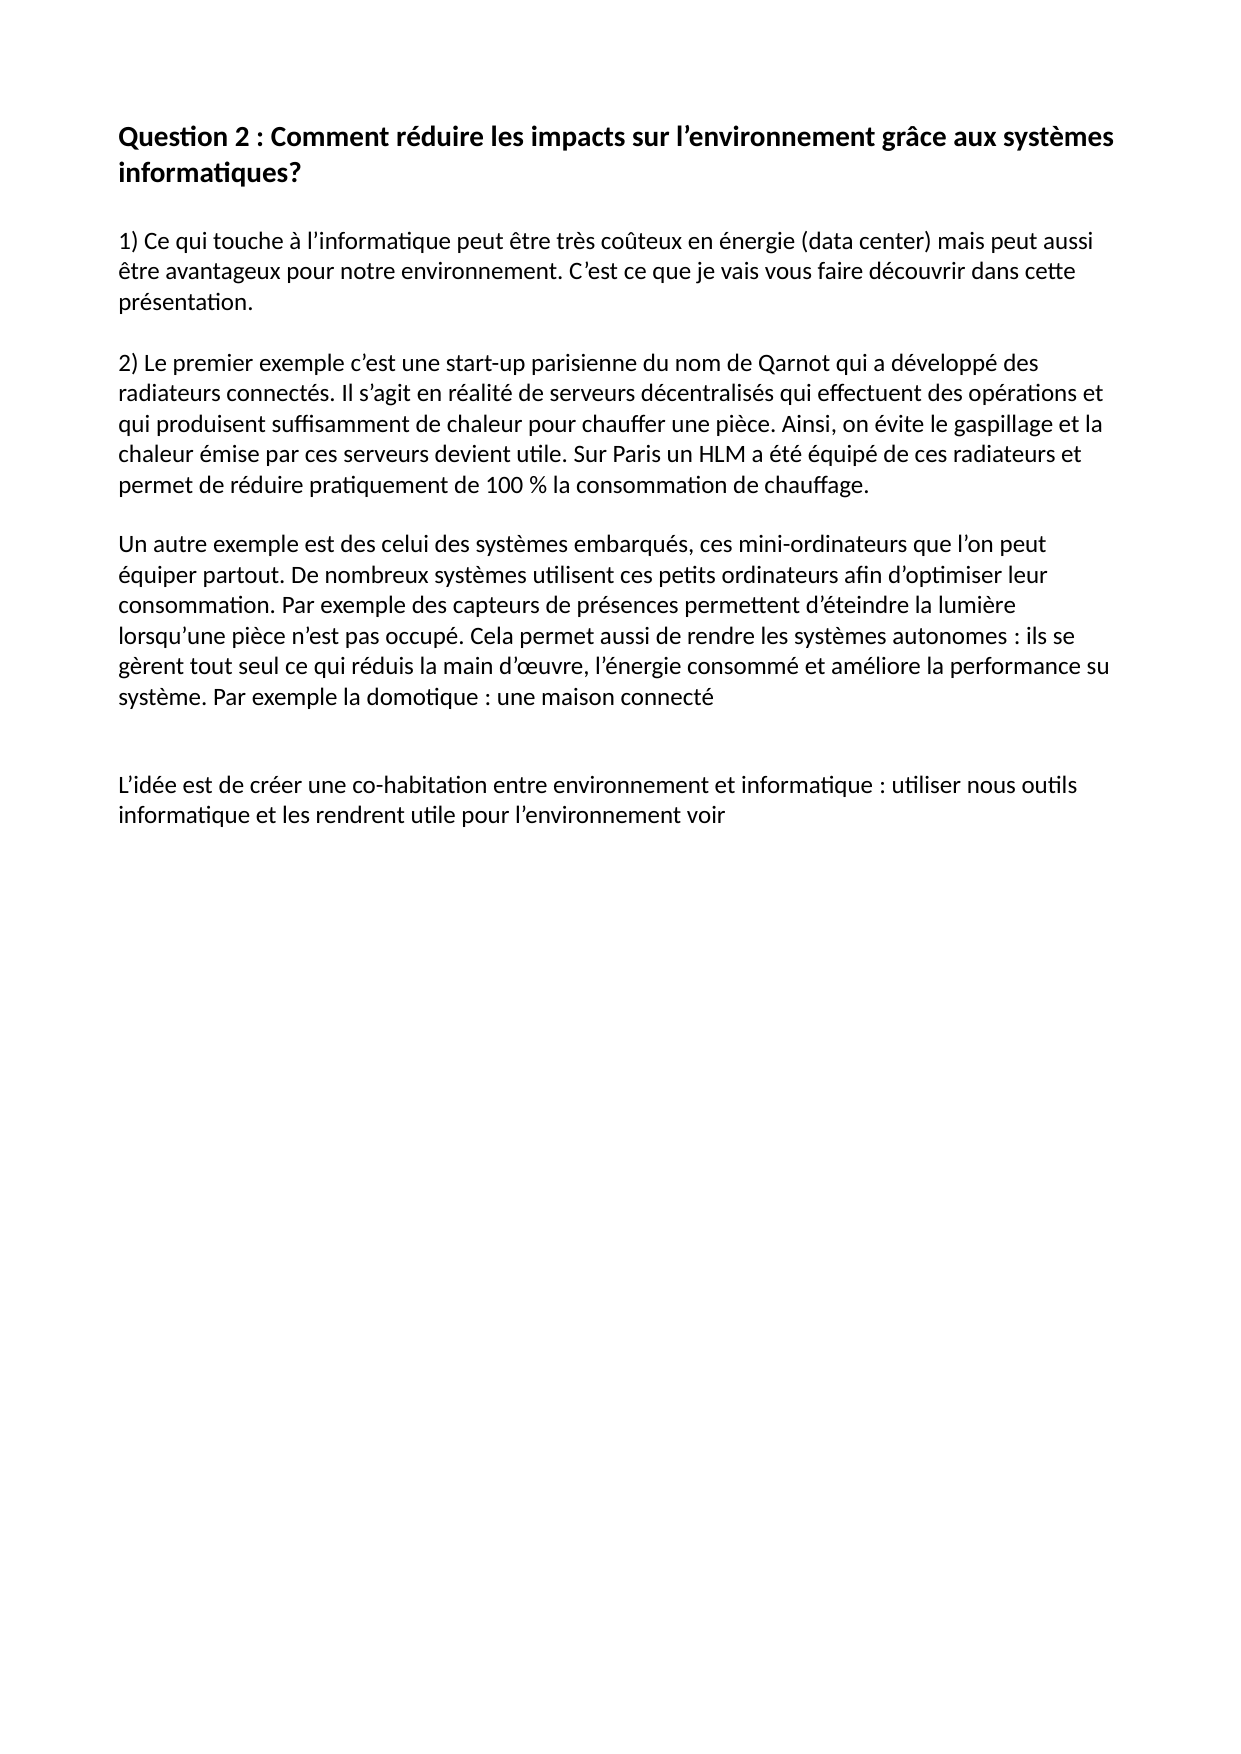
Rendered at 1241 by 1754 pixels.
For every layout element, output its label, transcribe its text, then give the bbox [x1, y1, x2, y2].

text Question 2 : Comment réduire les impacts sur l’environnement grâce aux systèmes informatiques? [118, 118, 1122, 189]
text L’idée est de créer une co-habitation entre environnement et informatique : utiliser nous outils informatique et les rendrent utile pour l’environnement voir [118, 769, 1122, 830]
text Un autre exemple est des celui des systèmes embarqués, ces mini-ordinateurs que l’on peut équiper partout. De nombreux systèmes utilisent ces petits ordinateurs afin d’optimiser leur consommation. Par exemple des capteurs de présences permettent d’éteindre la lumière lorsqu’une pièce n’est pas occupé. Cela permet aussi de rendre les systèmes autonomes : ils se gèrent tout seul ce qui réduis la main d’œuvre, l’énergie consommé et améliore la performance su système. Par exemple la domotique : une maison connecté [118, 528, 1122, 712]
text 1) Ce qui touche à l’informatique peut être très coûteux en énergie (data center) mais peut aussi être avantageux pour notre environnement. C’est ce que je vais vous faire découvrir dans cette présentation. [118, 225, 1122, 317]
text 2) Le premier exemple c’est une start-up parisienne du nom de Qarnot qui a développé des radiateurs connectés. Il s’agit en réalité de serveurs décentralisés qui effectuent des opérations et qui produisent suffisamment de chaleur pour chauffer une pièce. Ainsi, on évite le gaspillage et la chaleur émise par ces serveurs devient utile. Sur Paris un HLM a été équipé de ces radiateurs et permet de réduire pratiquement de 100 % la consommation de chauffage. [118, 347, 1122, 500]
